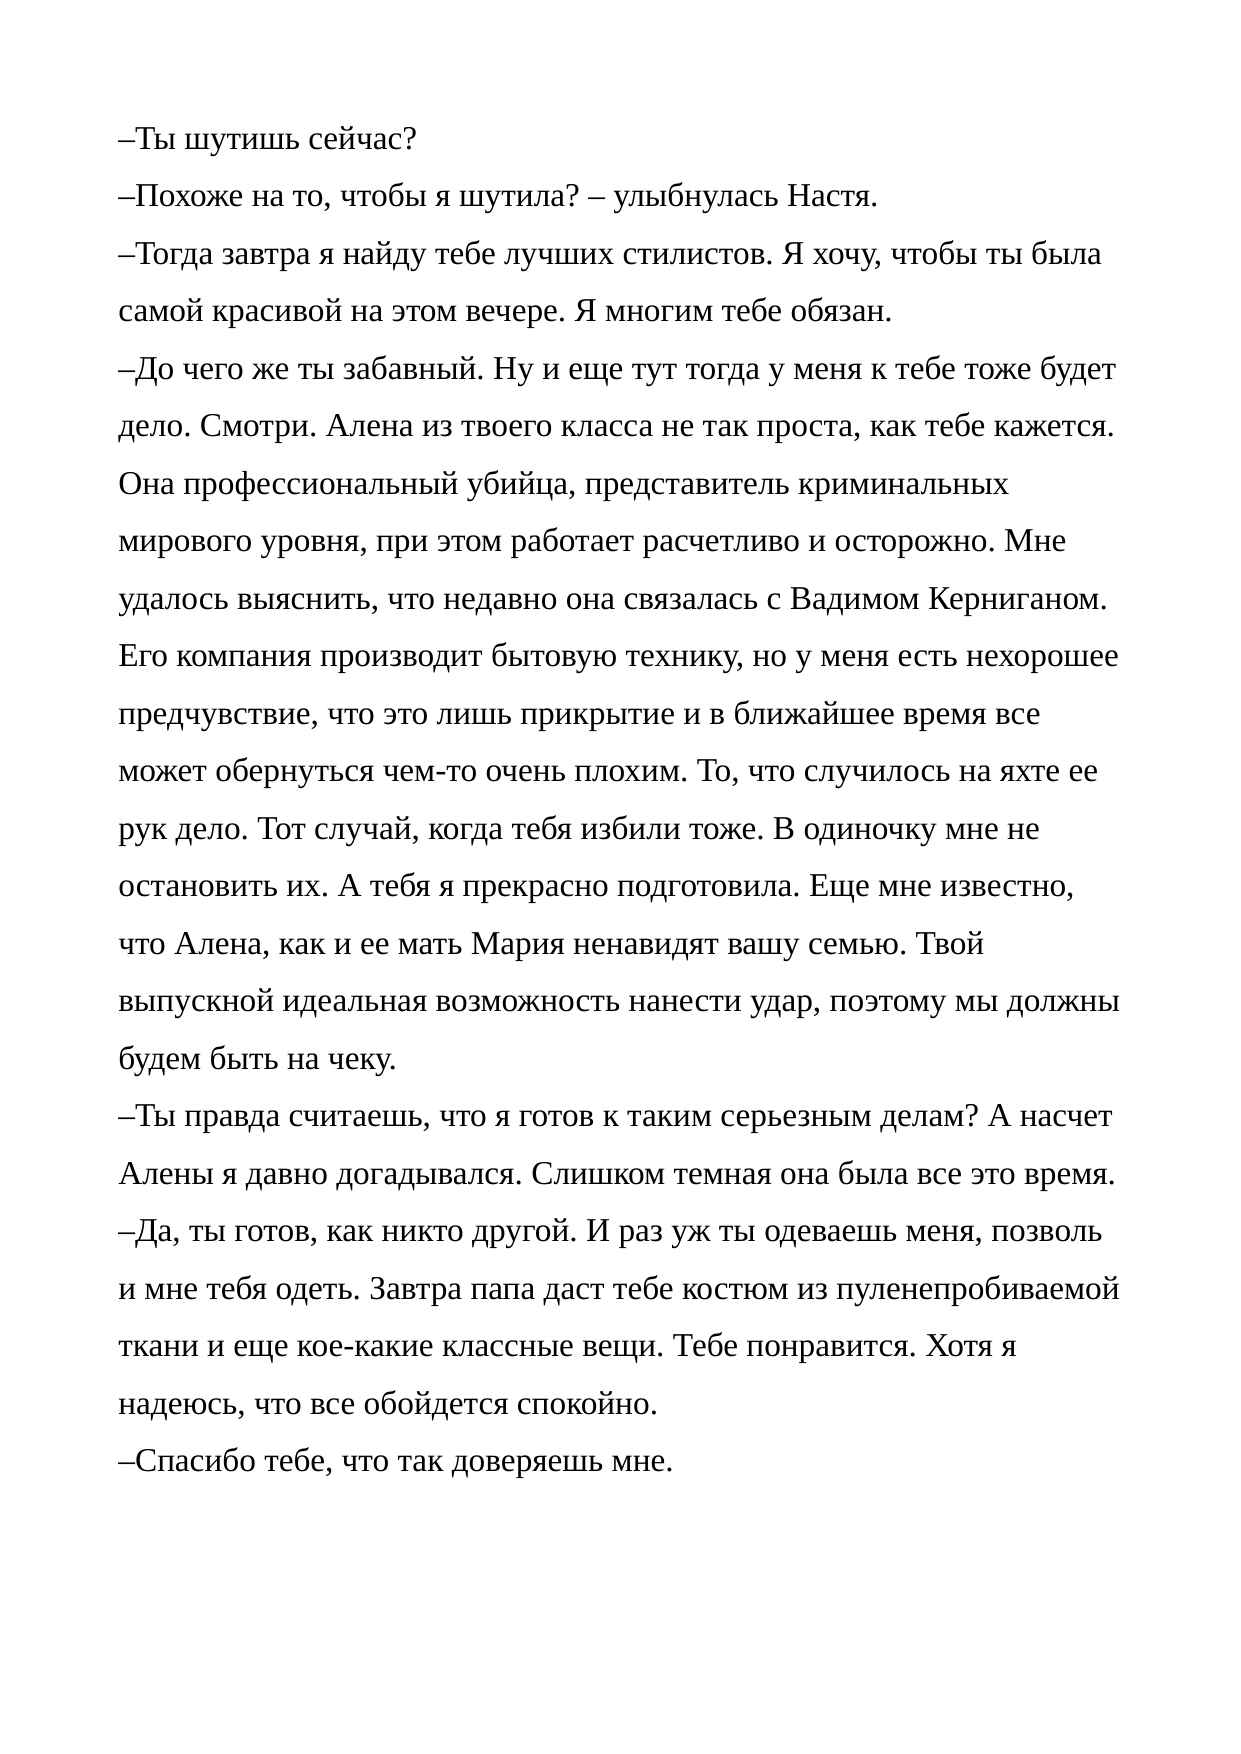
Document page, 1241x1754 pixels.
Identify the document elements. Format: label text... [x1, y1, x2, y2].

text –Ты шутишь сейчас? [118, 118, 1122, 156]
text –Ты правда считаешь, что я готов к таким серьезным делам? А насчет Алены я давно догадывался. Слишком темная она была все это время. [118, 1096, 1122, 1191]
text –Спасибо тебе, что так доверяешь мне. [118, 1441, 1122, 1479]
text –Да, ты готов, как никто другой. И раз уж ты одеваешь меня, позволь и мне тебя одеть. Завтра папа даст тебе костюм из пуленепробиваемой ткани и еще кое-какие классные вещи. Тебе понравится. Хотя я надеюсь, что все обойдется спокойно. [118, 1211, 1122, 1421]
text –Тогда завтра я найду тебе лучших стилистов. Я хочу, чтобы ты была самой красивой на этом вечере. Я многим тебе обязан. [118, 233, 1122, 329]
text –До чего же ты забавный. Ну и еще тут тогда у меня к тебе тоже будет дело. Смотри. Алена из твоего класса не так проста, как тебе кажется. Она профессиональный убийца, представитель криминальных мирового уровня, при этом работает расчетливо и осторожно. Мне удалось выяснить, что недавно она связалась с Вадимом Керниганом. Его компания производит бытовую технику, но у меня есть нехорошее предчувствие, что это лишь прикрытие и в ближайшее время все может обернуться чем-то очень плохим. То, что случилось на яхте ее рук дело. Тот случай, когда тебя избили тоже. В одиночку мне не остановить их. А тебя я прекрасно подготовила. Еще мне известно, что Алена, как и ее мать Мария ненавидят вашу семью. Твой выпускной идеальная возможность нанести удар, поэтому мы должны будем быть на чеку. [118, 348, 1122, 1076]
text –Похоже на то, чтобы я шутила? – улыбнулась Настя. [118, 176, 1122, 214]
